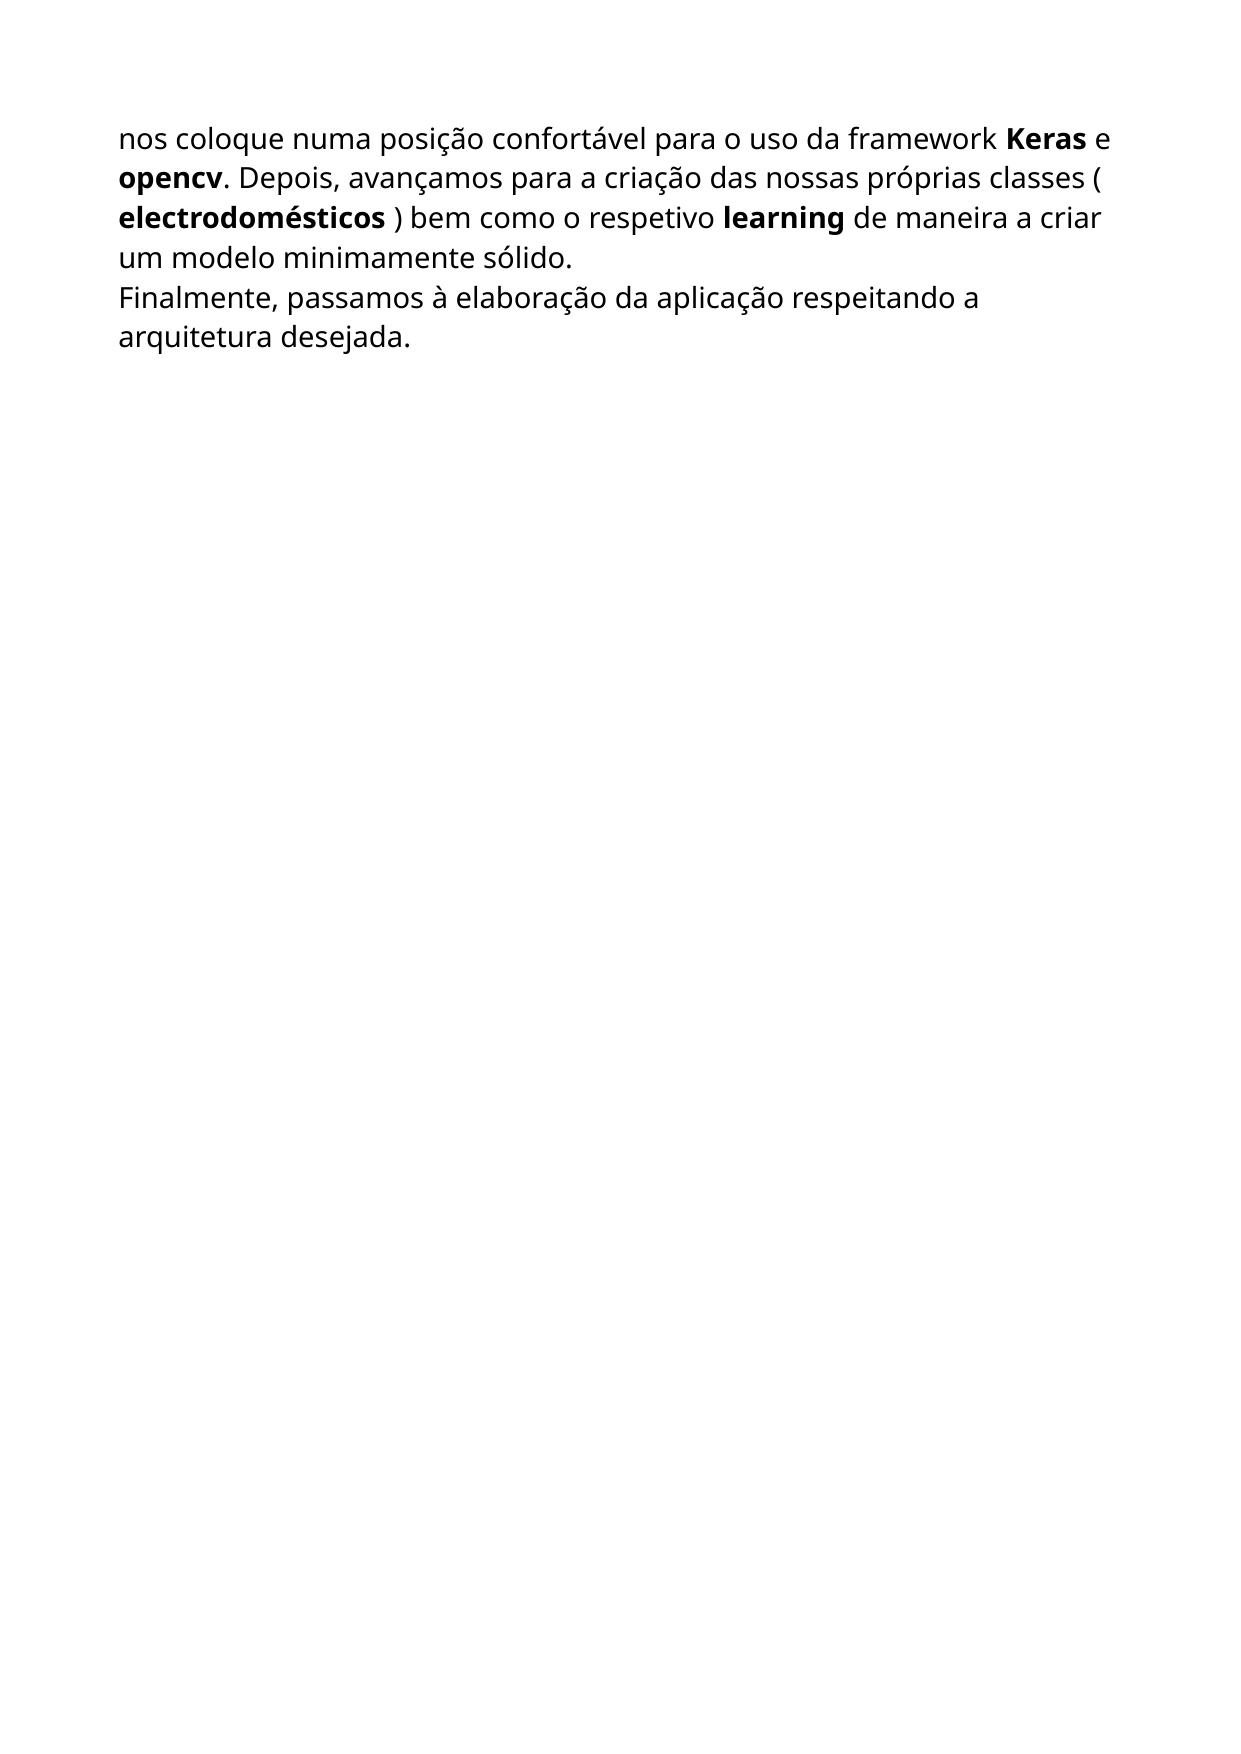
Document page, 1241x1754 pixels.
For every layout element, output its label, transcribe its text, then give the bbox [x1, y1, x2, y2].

text Finalmente, passamos à elaboração da aplicação respeitando a arquitetura desejada. [118, 277, 1122, 356]
text nos coloque numa posição confortável para o uso da framework Keras e opencv. Depois, avançamos para a criação das nossas próprias classes ( electrodomésticos ) bem como o respetivo learning de maneira a criar um modelo minimamente sólido. [118, 118, 1122, 277]
